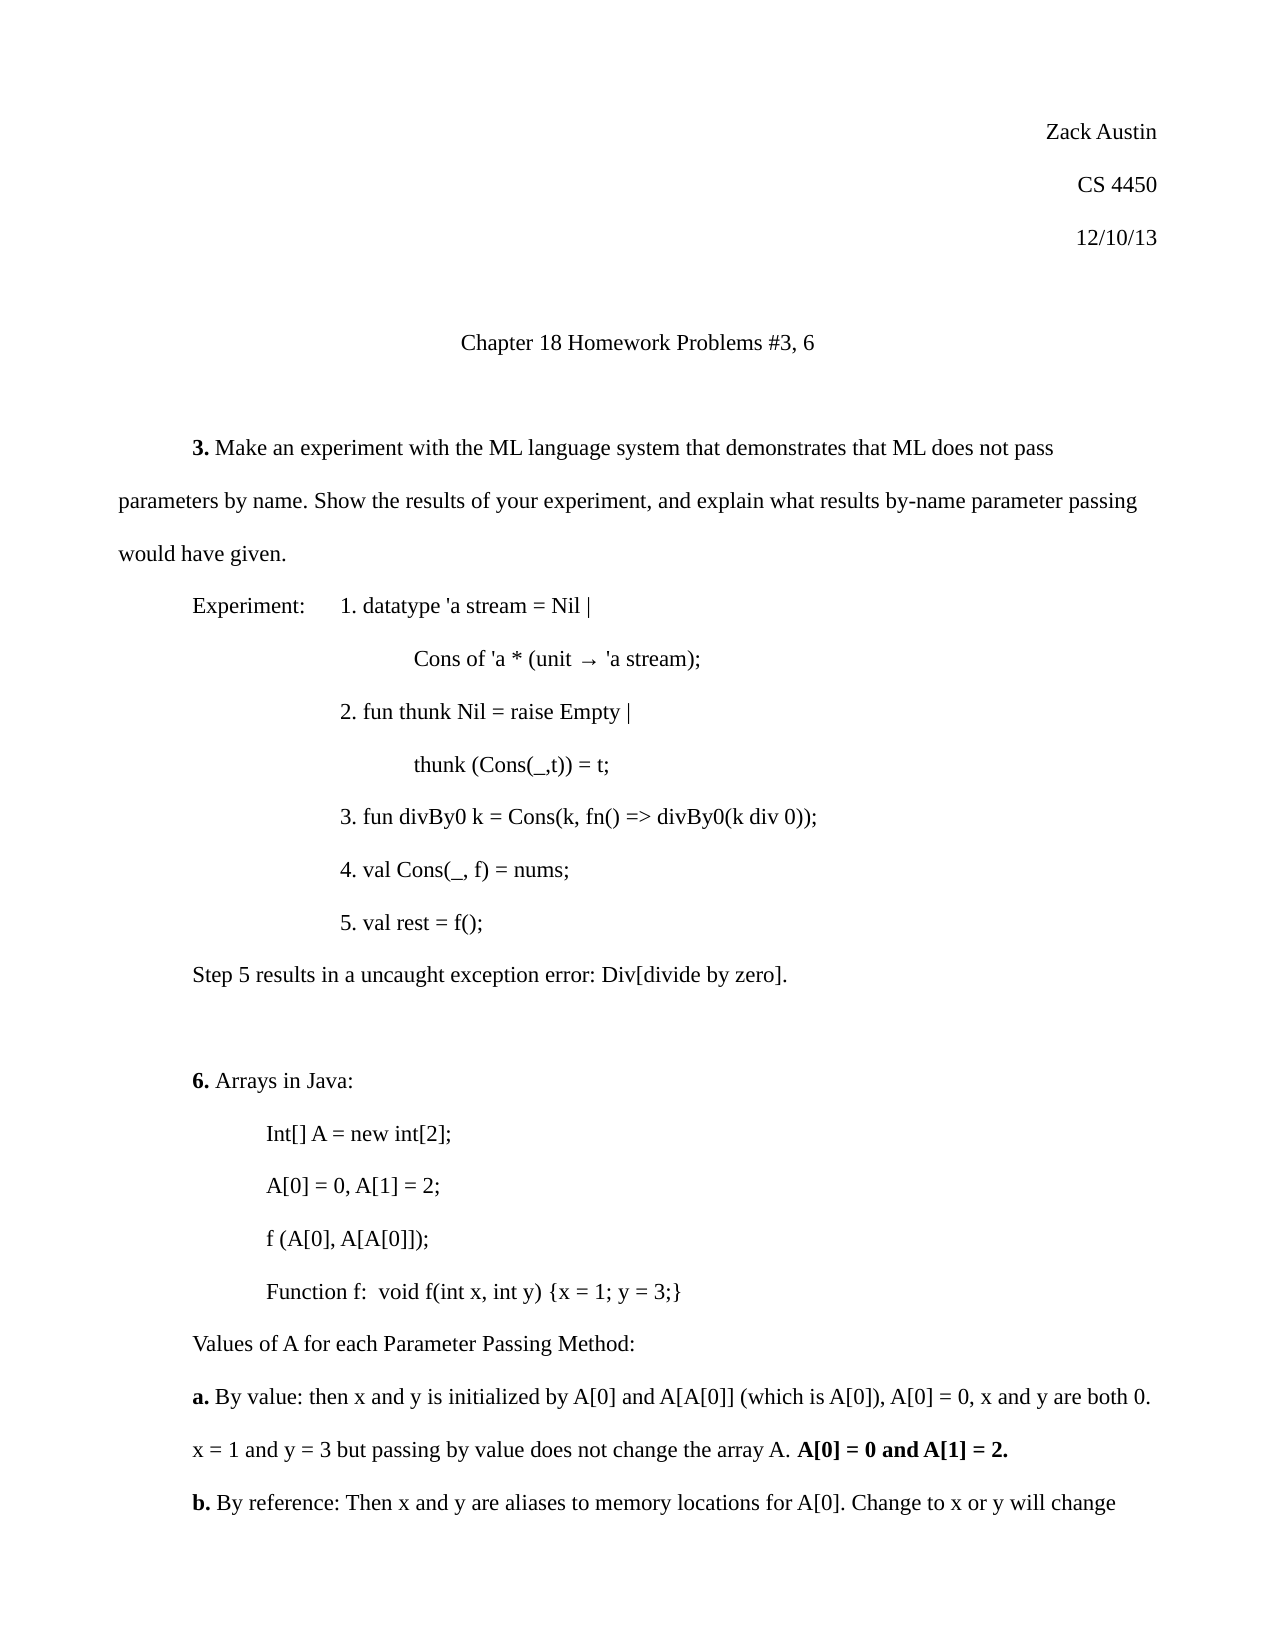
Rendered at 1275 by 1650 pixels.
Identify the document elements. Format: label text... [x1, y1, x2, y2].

text x = 1 and y = 3 but passing by value does not change the array A. A[0] = 0 and A[1] = 2. [118, 1436, 1157, 1462]
text Zack Austin [118, 118, 1157, 144]
text 12/10/13 [118, 223, 1157, 250]
text Cons of 'a * (unit → 'a stream); [118, 645, 1157, 672]
text Values of A for each Parameter Passing Method: [118, 1330, 1157, 1357]
text 3. Make an experiment with the ML language system that demonstrates that ML does not pass parameters by name. Show the results of your experiment, and explain what results by-name parameter passing would have given. [118, 434, 1157, 566]
text 4. val Cons(_, f) = nums; [118, 856, 1157, 882]
text 2. fun thunk Nil = raise Empty | [118, 698, 1157, 724]
text Step 5 results in a uncaught exception error: Div[divide by zero]. [118, 961, 1157, 988]
text A[0] = 0, A[1] = 2; [118, 1172, 1157, 1199]
text CS 4450 [118, 171, 1157, 197]
text Chapter 18 Homework Problems #3, 6 [118, 329, 1157, 355]
text b. By reference: Then x and y are aliases to memory locations for A[0]. Change to x or y will change [118, 1488, 1157, 1515]
text Function f: void f(int x, int y) {x = 1; y = 3;} [118, 1278, 1157, 1304]
text Int[] A = new int[2]; [118, 1119, 1157, 1146]
text a. By value: then x and y is initialized by A[0] and A[A[0]] (which is A[0]), A[0] = 0, x and y are both 0. [118, 1383, 1157, 1409]
text f (A[0], A[A[0]]); [118, 1225, 1157, 1251]
text 5. val rest = f(); [118, 909, 1157, 935]
text 6. Arrays in Java: [118, 1067, 1157, 1093]
text thunk (Cons(_,t)) = t; [118, 751, 1157, 777]
text Experiment: 1. datatype 'a stream = Nil | [118, 592, 1157, 619]
text 3. fun divBy0 k = Cons(k, fn() => divBy0(k div 0)); [118, 803, 1157, 830]
